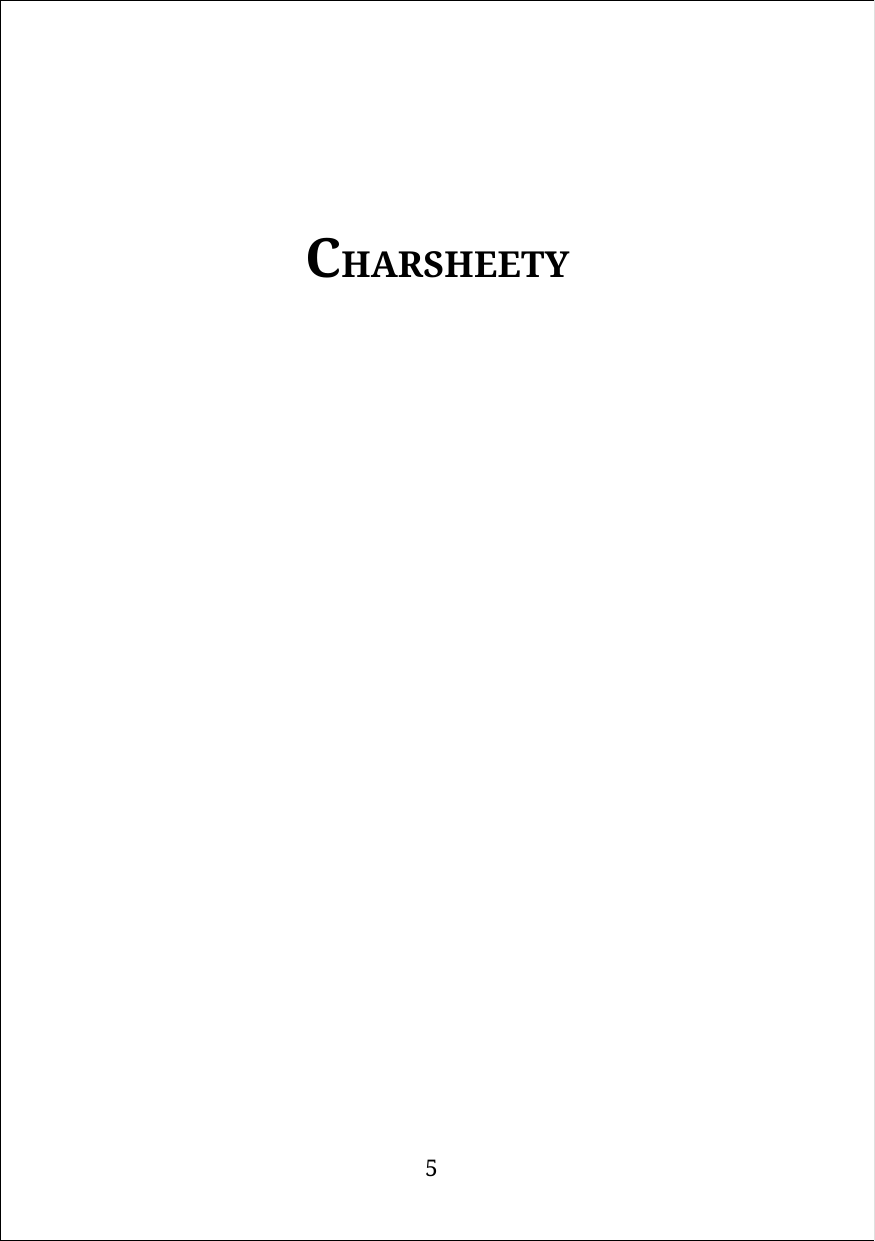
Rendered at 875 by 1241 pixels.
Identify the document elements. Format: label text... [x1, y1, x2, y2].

subtitle Charsheety [118, 219, 756, 293]
